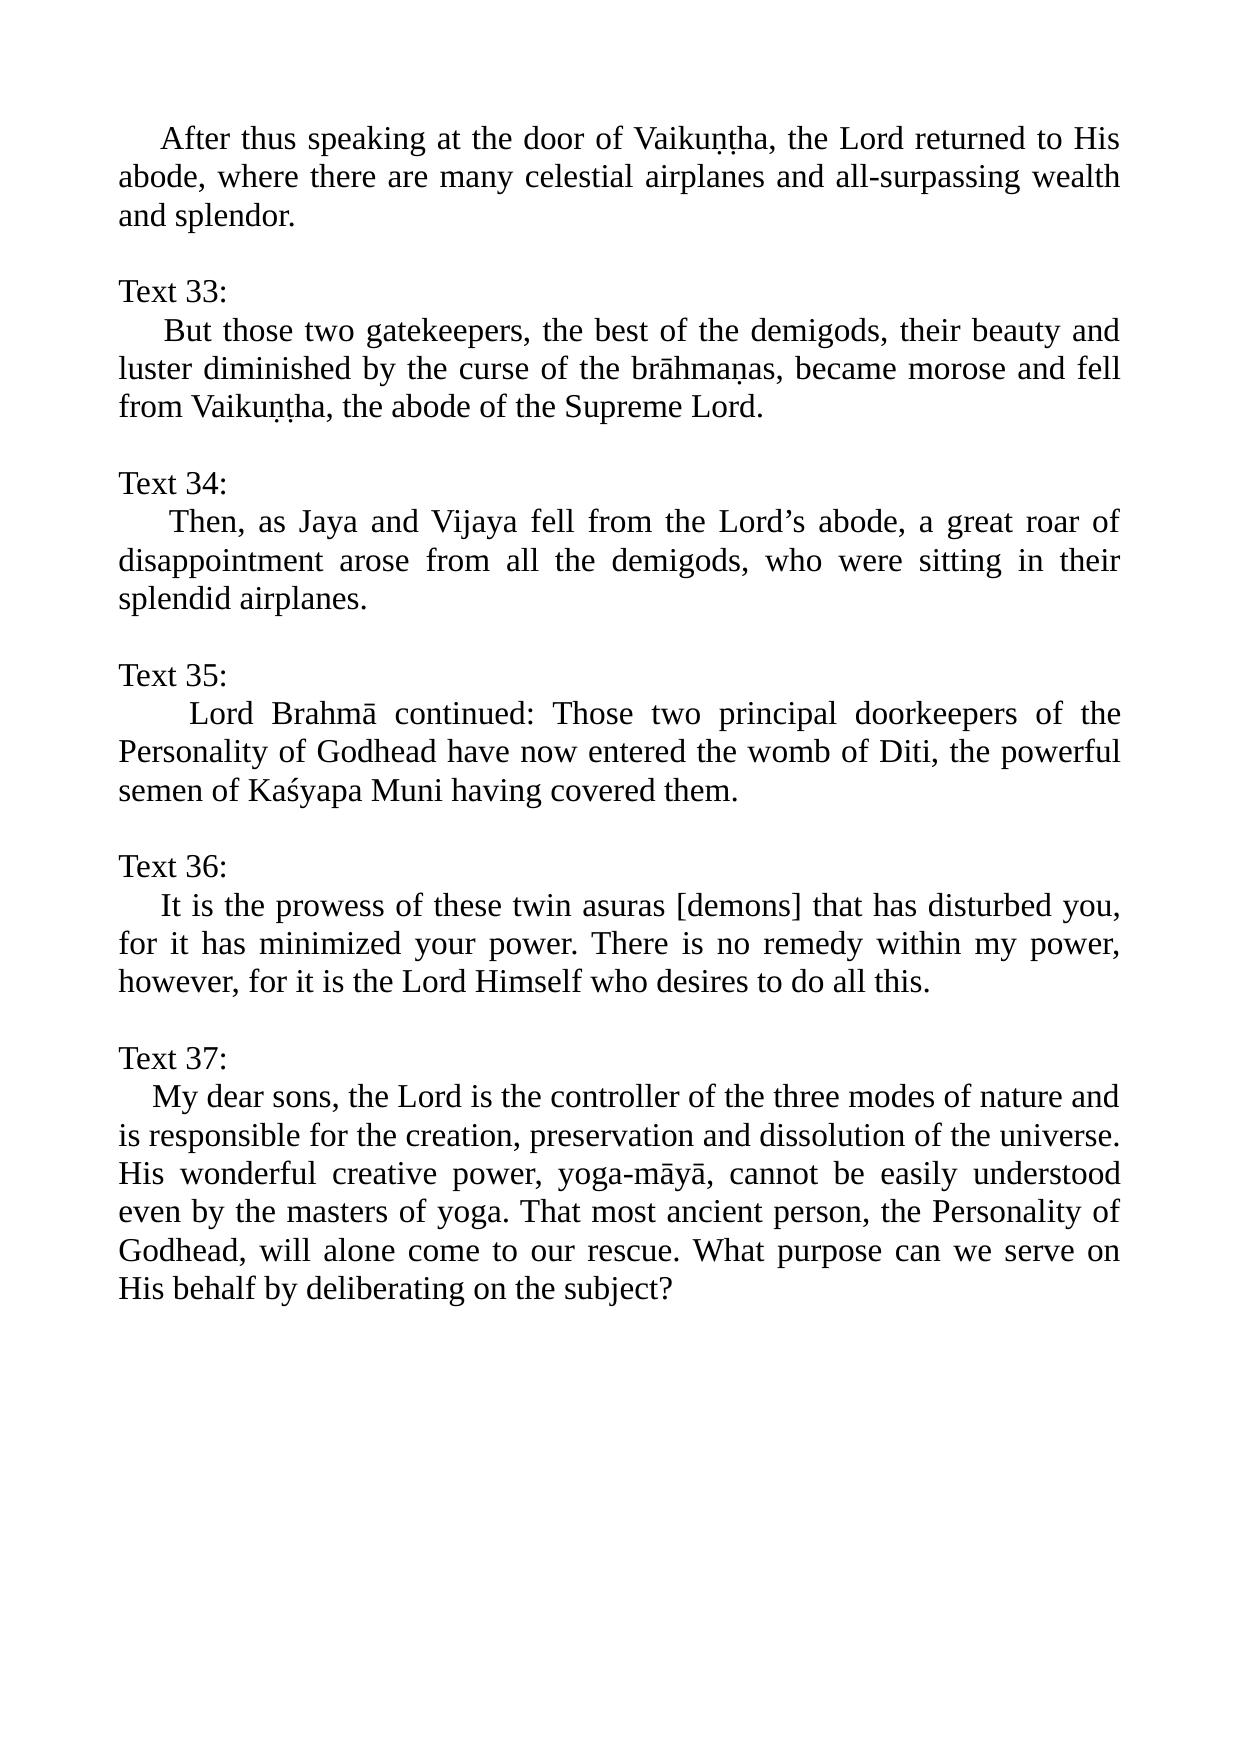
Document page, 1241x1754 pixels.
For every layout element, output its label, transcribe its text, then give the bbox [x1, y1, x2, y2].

text But those two gatekeepers, the best of the demigods, their beauty and luster diminished by the curse of the brāhmaṇas, became morose and fell from Vaikuṇṭha, the abode of the Supreme Lord. [118, 310, 1122, 425]
text Text 34: [118, 463, 1122, 501]
text It is the prowess of these twin asuras [demons] that has disturbed you, for it has minimized your power. There is no remedy within my power, however, for it is the Lord Himself who desires to do all this. [118, 885, 1122, 1000]
text Then, as Jaya and Vijaya fell from the Lord’s abode, a great roar of disappointment arose from all the demigods, who were sitting in their splendid airplanes. [118, 501, 1122, 616]
text Text 37: [118, 1038, 1122, 1076]
text After thus speaking at the door of Vaikuṇṭha, the Lord returned to His abode, where there are many celestial airplanes and all-surpassing wealth and splendor. [118, 118, 1122, 233]
text Text 36: [118, 846, 1122, 885]
text Text 33: [118, 271, 1122, 310]
text Text 35: [118, 655, 1122, 693]
text My dear sons, the Lord is the controller of the three modes of nature and is responsible for the creation, preservation and dissolution of the universe. His wonderful creative power, yoga-māyā, cannot be easily understood even by the masters of yoga. That most ancient person, the Personality of Godhead, will alone come to our rescue. What purpose can we serve on His behalf by deliberating on the subject? [118, 1076, 1122, 1306]
text Lord Brahmā continued: Those two principal doorkeepers of the Personality of Godhead have now entered the womb of Diti, the powerful semen of Kaśyapa Muni having covered them. [118, 693, 1122, 808]
